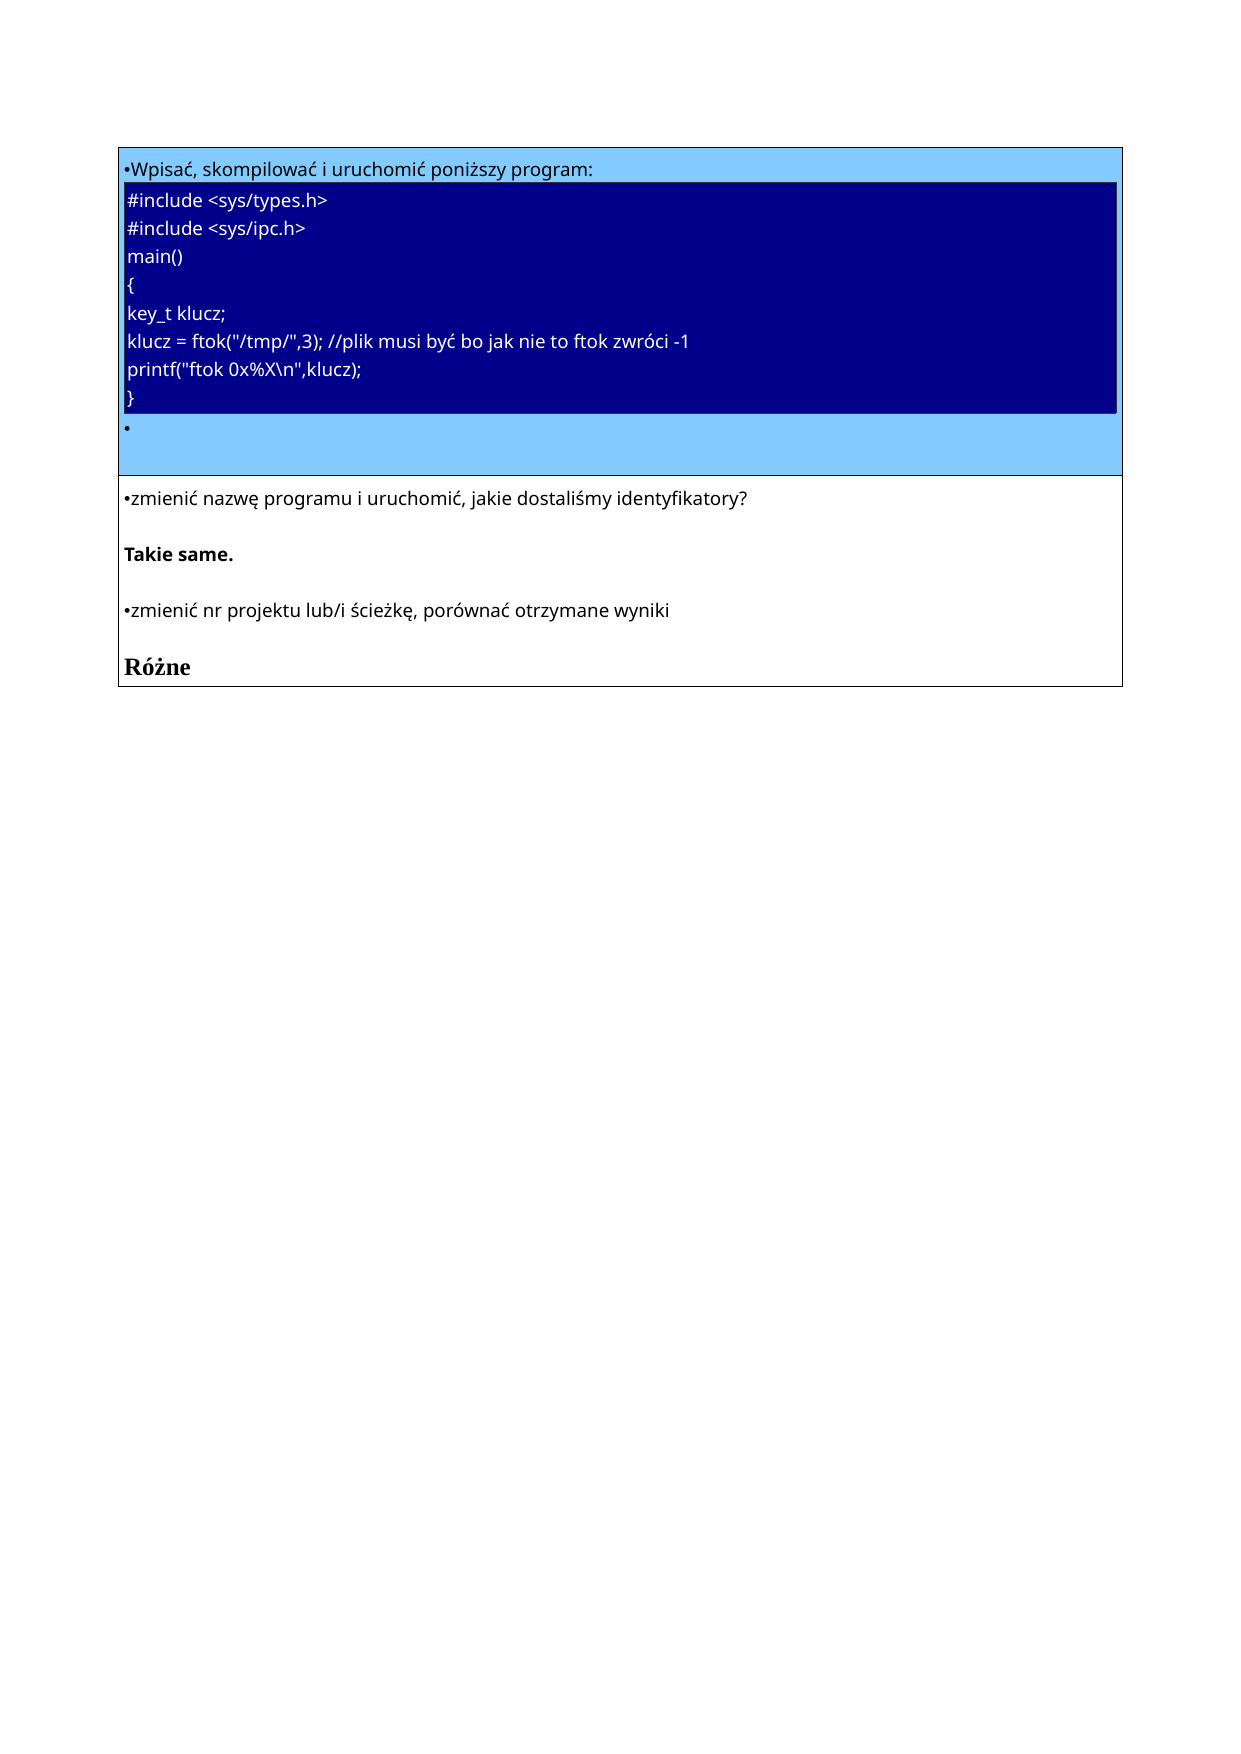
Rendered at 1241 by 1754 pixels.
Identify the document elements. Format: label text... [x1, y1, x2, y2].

table_cell zmienić nazwę programu i uruchomić, jakie dostaliśmy identyfikatory? Takie same. zmienić nr projektu lub/i ścieżkę, porównać otrzymane wyniki Różne [119, 476, 1122, 686]
table_header Wpisać, skompilować i uruchomić poniższy program: #include <sys/types.h> #include <sys/ipc.h> main() { key_t klucz; klucz = ftok("/tmp/",3); //plik musi być bo jak nie to ftok zwróci -1 printf("ftok 0x%X\n",klucz); } [119, 148, 1122, 475]
